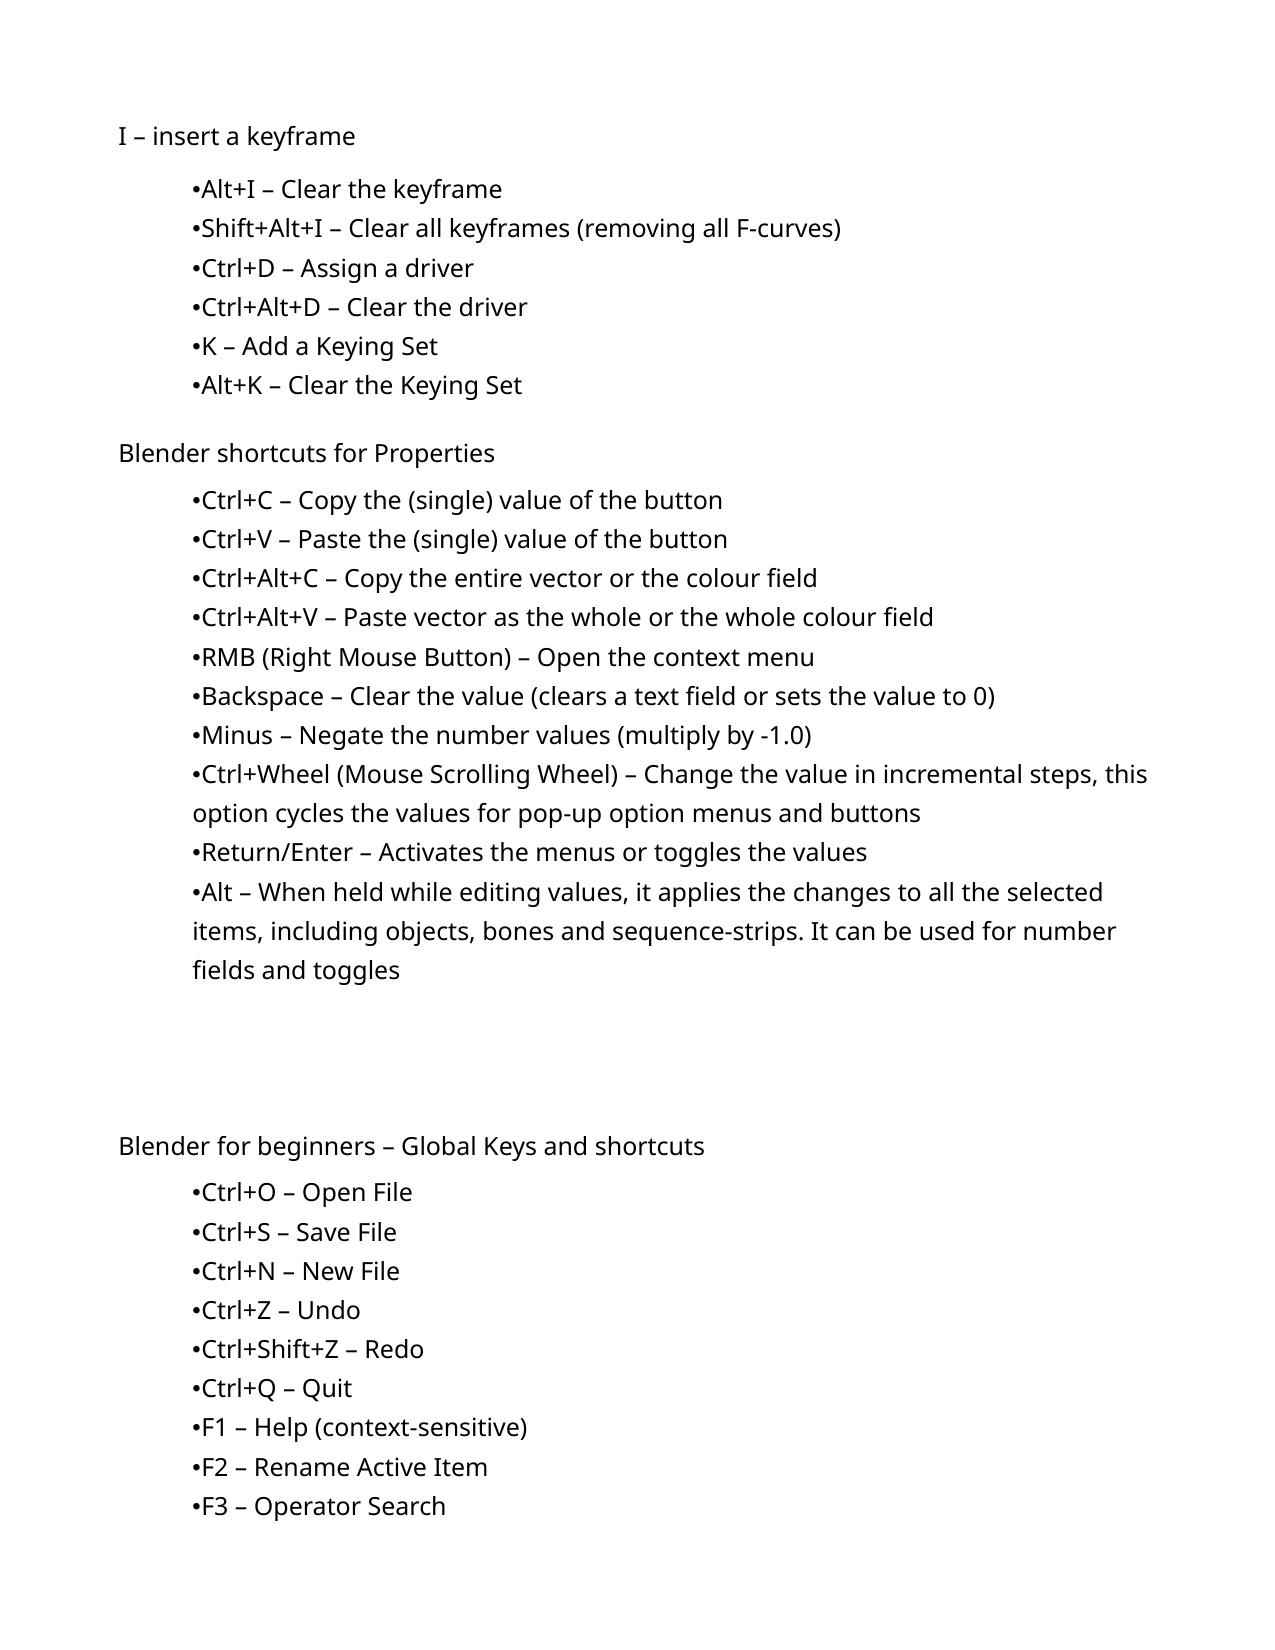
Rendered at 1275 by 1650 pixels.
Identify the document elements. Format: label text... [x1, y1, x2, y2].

list Minus – Negate the number values (multiply by -1.0) [118, 718, 1157, 752]
list Ctrl+S – Save File [118, 1214, 1157, 1248]
list K – Add a Keying Set [118, 328, 1157, 363]
list Ctrl+Alt+D – Clear the driver [118, 289, 1157, 323]
list Ctrl+Q – Quit [118, 1371, 1157, 1405]
list Alt – When held while editing values, it applies the changes to all the selected items, including objects, bones and sequence-strips. It can be used for number fields and toggles [118, 874, 1157, 987]
list RMB (Right Mouse Button) – Open the context menu [118, 639, 1157, 673]
list Shift+Alt+I – Clear all keyframes (removing all F-curves) [118, 211, 1157, 245]
list Ctrl+N – New File [118, 1253, 1157, 1287]
list Ctrl+C – Copy the (single) value of the button [118, 483, 1157, 517]
list Ctrl+Z – Undo [118, 1292, 1157, 1327]
list Ctrl+D – Assign a driver [118, 250, 1157, 284]
list F1 – Help (context-sensitive) [118, 1410, 1157, 1444]
list F2 – Rename Active Item [118, 1449, 1157, 1483]
list Ctrl+Wheel (Mouse Scrolling Wheel) – Change the value in incremental steps, this option cycles the values for pop-up option menus and buttons [118, 757, 1157, 830]
list Backspace – Clear the value (clears a text field or sets the value to 0) [118, 678, 1157, 712]
list Ctrl+Shift+Z – Redo [118, 1332, 1157, 1366]
list Ctrl+Alt+C – Copy the entire vector or the colour field [118, 561, 1157, 595]
list Return/Enter – Activates the menus or toggles the values [118, 835, 1157, 869]
subtitle Blender shortcuts for Properties [118, 436, 1157, 470]
text I – insert a keyframe [118, 118, 1157, 152]
list Ctrl+O – Open File [118, 1175, 1157, 1209]
list Ctrl+Alt+V – Paste vector as the whole or the whole colour field [118, 600, 1157, 634]
subtitle Blender for beginners – Global Keys and shortcuts [118, 1128, 1157, 1162]
list Alt+I – Clear the keyframe [118, 172, 1157, 206]
list Alt+K – Clear the Keying Set [118, 368, 1157, 402]
list Ctrl+V – Paste the (single) value of the button [118, 522, 1157, 556]
list F3 – Operator Search [118, 1488, 1157, 1522]
